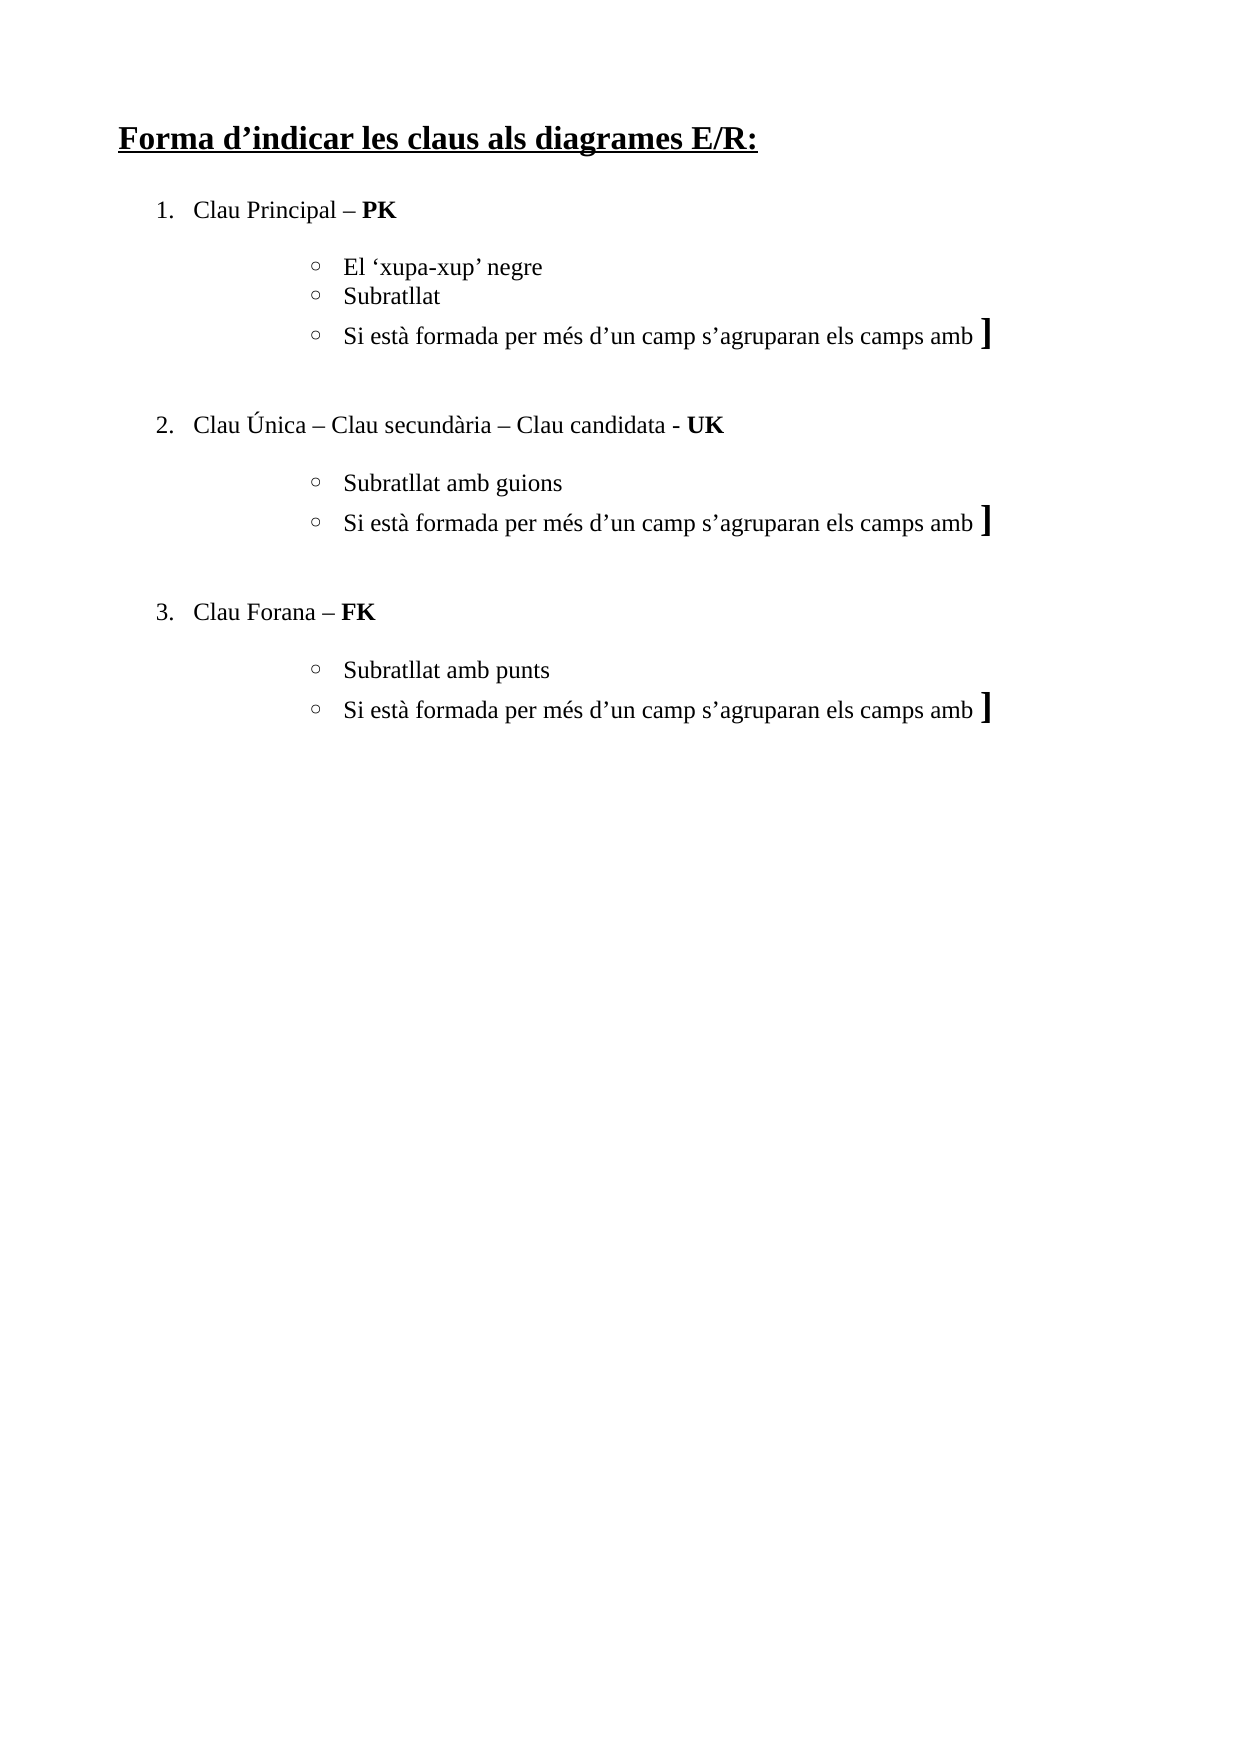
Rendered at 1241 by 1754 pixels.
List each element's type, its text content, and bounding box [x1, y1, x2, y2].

text Forma d’indicar les claus als diagrames E/R: [118, 118, 1122, 156]
list El ‘xupa-xup’ negre [306, 252, 1122, 281]
list Subratllat amb guions [306, 468, 1122, 497]
list Si està formada per més d’un camp s’agruparan els camps amb ] [306, 497, 1122, 540]
list Clau Principal – PK [156, 195, 1122, 223]
list Si està formada per més d’un camp s’agruparan els camps amb ] [306, 683, 1122, 727]
list Clau Forana – FK [156, 597, 1122, 626]
list Clau Única – Clau secundària – Clau candidata - UK [156, 410, 1122, 439]
list Subratllat [306, 281, 1122, 310]
list Si està formada per més d’un camp s’agruparan els camps amb ] [306, 310, 1122, 353]
list Subratllat amb punts [306, 655, 1122, 683]
